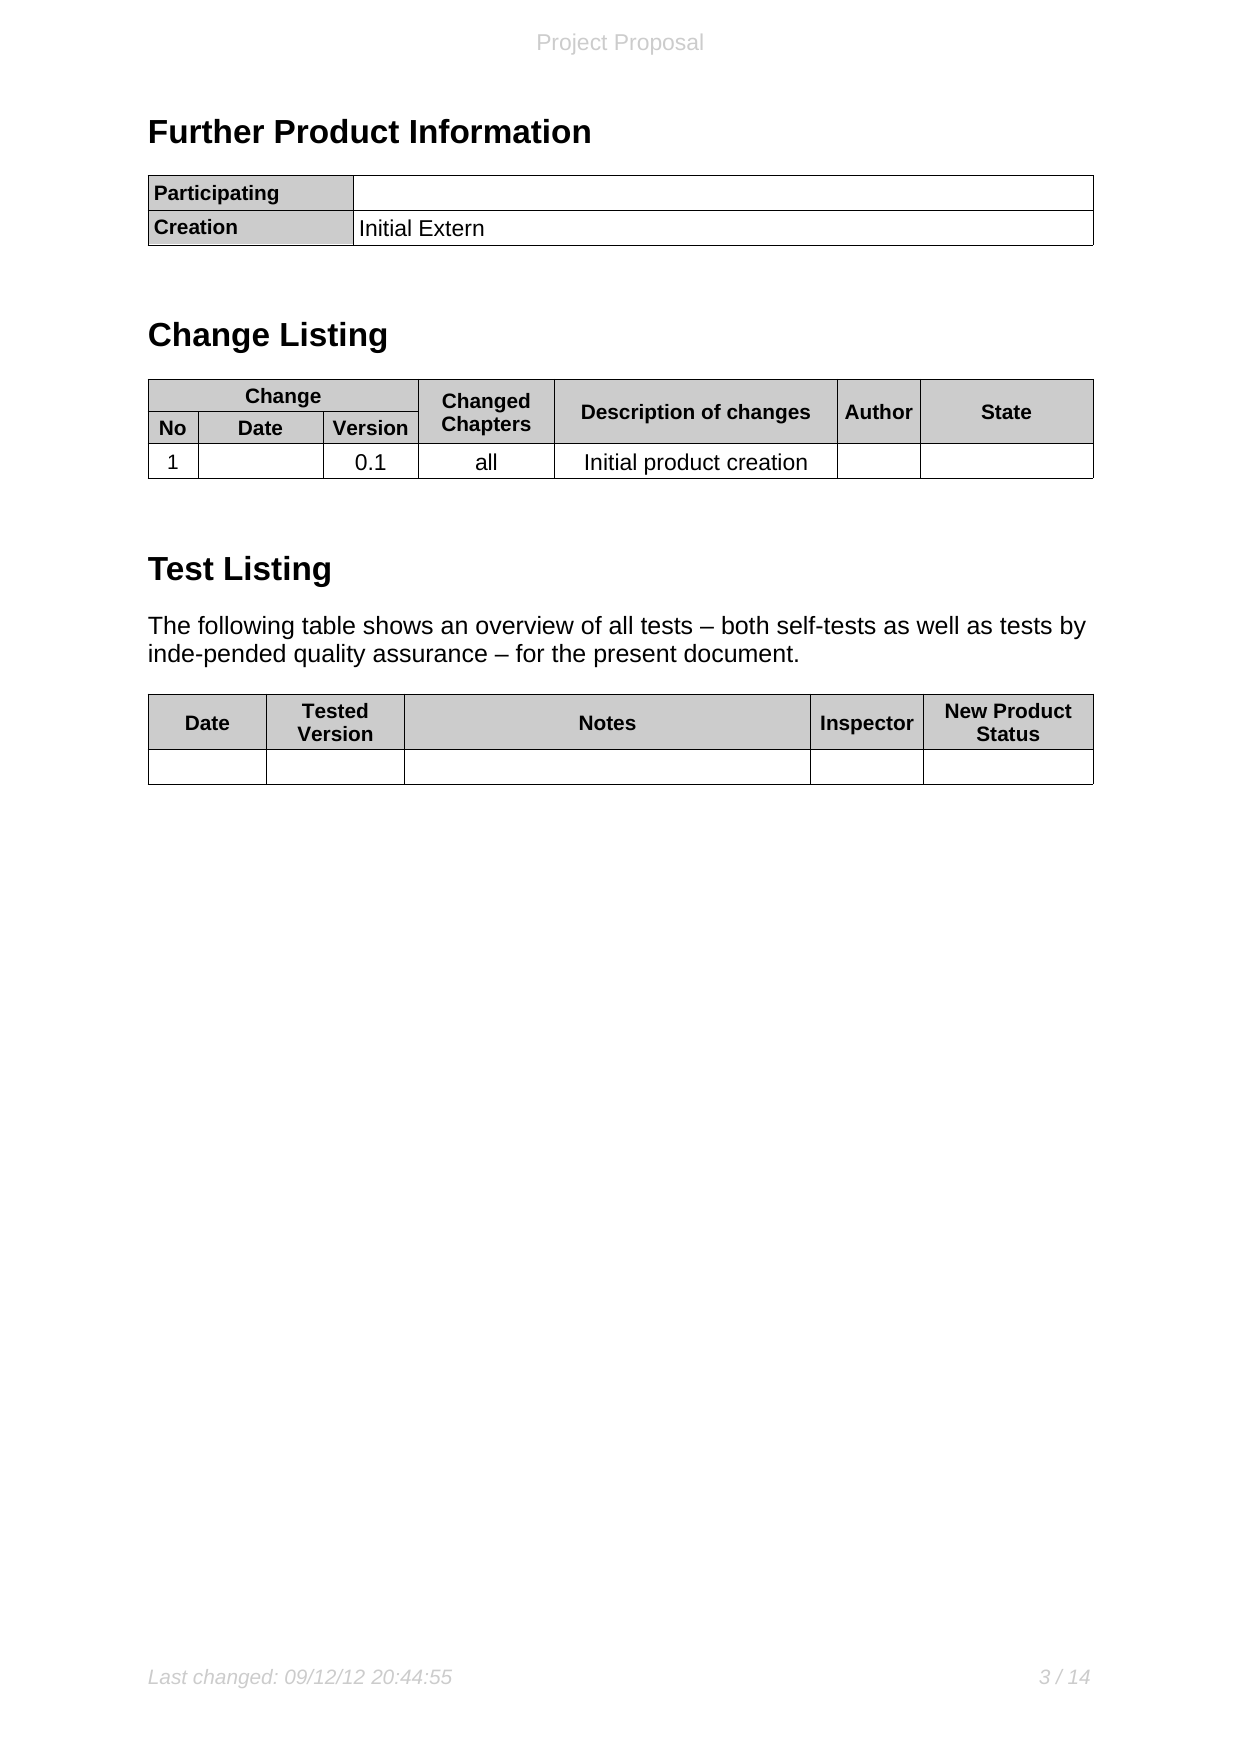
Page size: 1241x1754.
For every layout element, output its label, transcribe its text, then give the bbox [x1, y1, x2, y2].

text Change Listing [148, 317, 1093, 354]
table_cell No [149, 412, 198, 443]
table_cell [811, 750, 923, 783]
table_cell Initial product creation [555, 444, 837, 478]
table_cell [267, 750, 404, 783]
table_cell Initial Extern [354, 211, 1093, 244]
table_header Participating [149, 176, 353, 210]
table_header Change [149, 380, 418, 411]
table_header Author [838, 380, 920, 443]
table_header Date [149, 695, 266, 749]
table_cell all [419, 444, 554, 478]
table_header Tested Version [267, 695, 404, 749]
table_header Inspector [811, 695, 923, 749]
table_header Notes [405, 695, 810, 749]
table_cell [924, 750, 1093, 783]
table_cell Date [199, 412, 323, 443]
table_header State [921, 380, 1093, 443]
table_cell [921, 444, 1093, 478]
text Test Listing [148, 550, 1093, 587]
table_header New Product Status [924, 695, 1093, 749]
table_cell Version [324, 412, 418, 443]
table_cell [405, 750, 810, 783]
table_cell [838, 444, 920, 478]
table_cell Creation [149, 211, 353, 244]
table_header Description of changes [555, 380, 837, 443]
table_header Changed Chapters [419, 380, 554, 443]
table_cell 0.1 [324, 444, 418, 478]
table_cell [149, 750, 266, 783]
table_cell [199, 444, 323, 478]
text Further Product Information [148, 113, 1093, 151]
table_header [354, 176, 1093, 210]
table_cell 1 [149, 444, 198, 478]
text The following table shows an overview of all tests – both self-tests as well as tests by inde-pended quality assurance – for the present document. [148, 612, 1093, 668]
